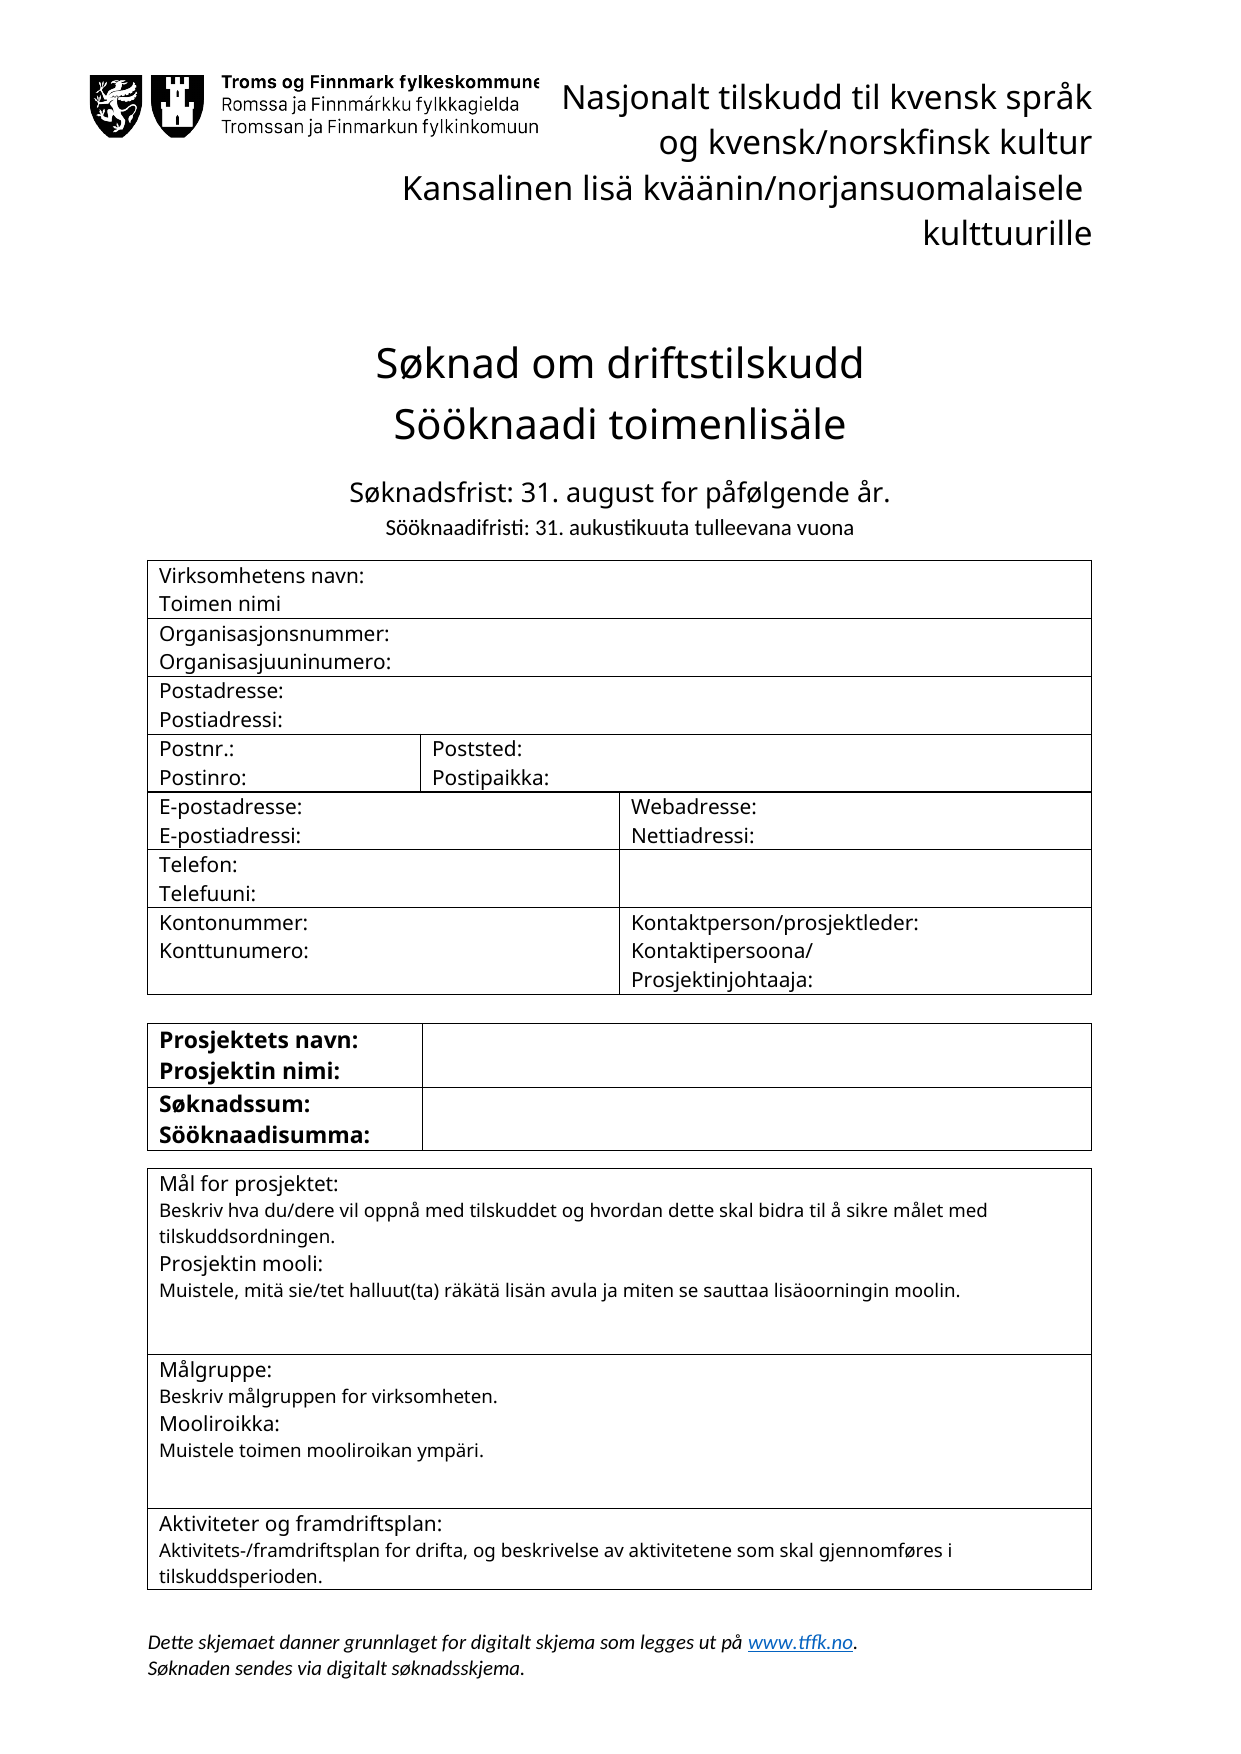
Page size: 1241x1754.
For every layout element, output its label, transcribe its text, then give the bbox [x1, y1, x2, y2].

table_cell Aktiviteter og framdriftsplan: Aktivitets-/framdriftsplan for drifta, og beskrivelse av aktivitetene som skal gjennomføres i tilskuddsperioden. [148, 1509, 1091, 1589]
table_cell Telefon: Telefuuni: [148, 850, 619, 907]
text Søknad om driftstilskudd [148, 334, 1093, 391]
table_cell Organisasjonsnummer: Organisasjuuninumero: [148, 619, 1091, 676]
text Sööknaadi toimenlisäle [148, 395, 1093, 452]
table_cell Webadresse: Nettiadressi: [620, 793, 1091, 849]
table_header Mål for prosjektet: Beskriv hva du/dere vil oppnå med tilskuddet og hvordan dette skal bidra til å sikre målet med tilskuddsordningen. Prosjektin mooli: Muistele, mitä sie/tet halluut(ta) räkätä lisän avula ja miten se sauttaa lisäoorningin moolin. [148, 1169, 1091, 1354]
subtitle Søknadsfrist: 31. august for påfølgende år. [148, 473, 1093, 510]
table_header [423, 1024, 1091, 1087]
table_cell Søknadssum: Sööknaadisumma: [148, 1088, 422, 1150]
table_cell Kontonummer: Konttunumero: [148, 908, 619, 993]
table_cell Målgruppe: Beskriv målgruppen for virksomheten. Mooliroikka: Muistele toimen mooliroikan ympäri. [148, 1355, 1091, 1508]
table_cell [423, 1088, 1091, 1150]
text Sööknaadifristi: 31. aukustikuuta tulleevana vuona [148, 513, 1093, 541]
table_header Virksomhetens navn: Toimen nimi [148, 561, 1091, 618]
table_cell Kontaktperson/prosjektleder: Kontaktipersoona/ Prosjektinjohtaaja: [620, 908, 1091, 993]
table_cell Postnr.: Postinro: [148, 735, 420, 791]
table_cell Postadresse: Postiadressi: [148, 677, 1091, 733]
table_cell E-postadresse: E-postiadressi: [148, 793, 619, 849]
picture [101, 75, 543, 142]
table_header Prosjektets navn: Prosjektin nimi: [148, 1024, 422, 1087]
table_cell Poststed: Postipaikka: [421, 735, 1091, 791]
table_cell [620, 850, 1091, 907]
